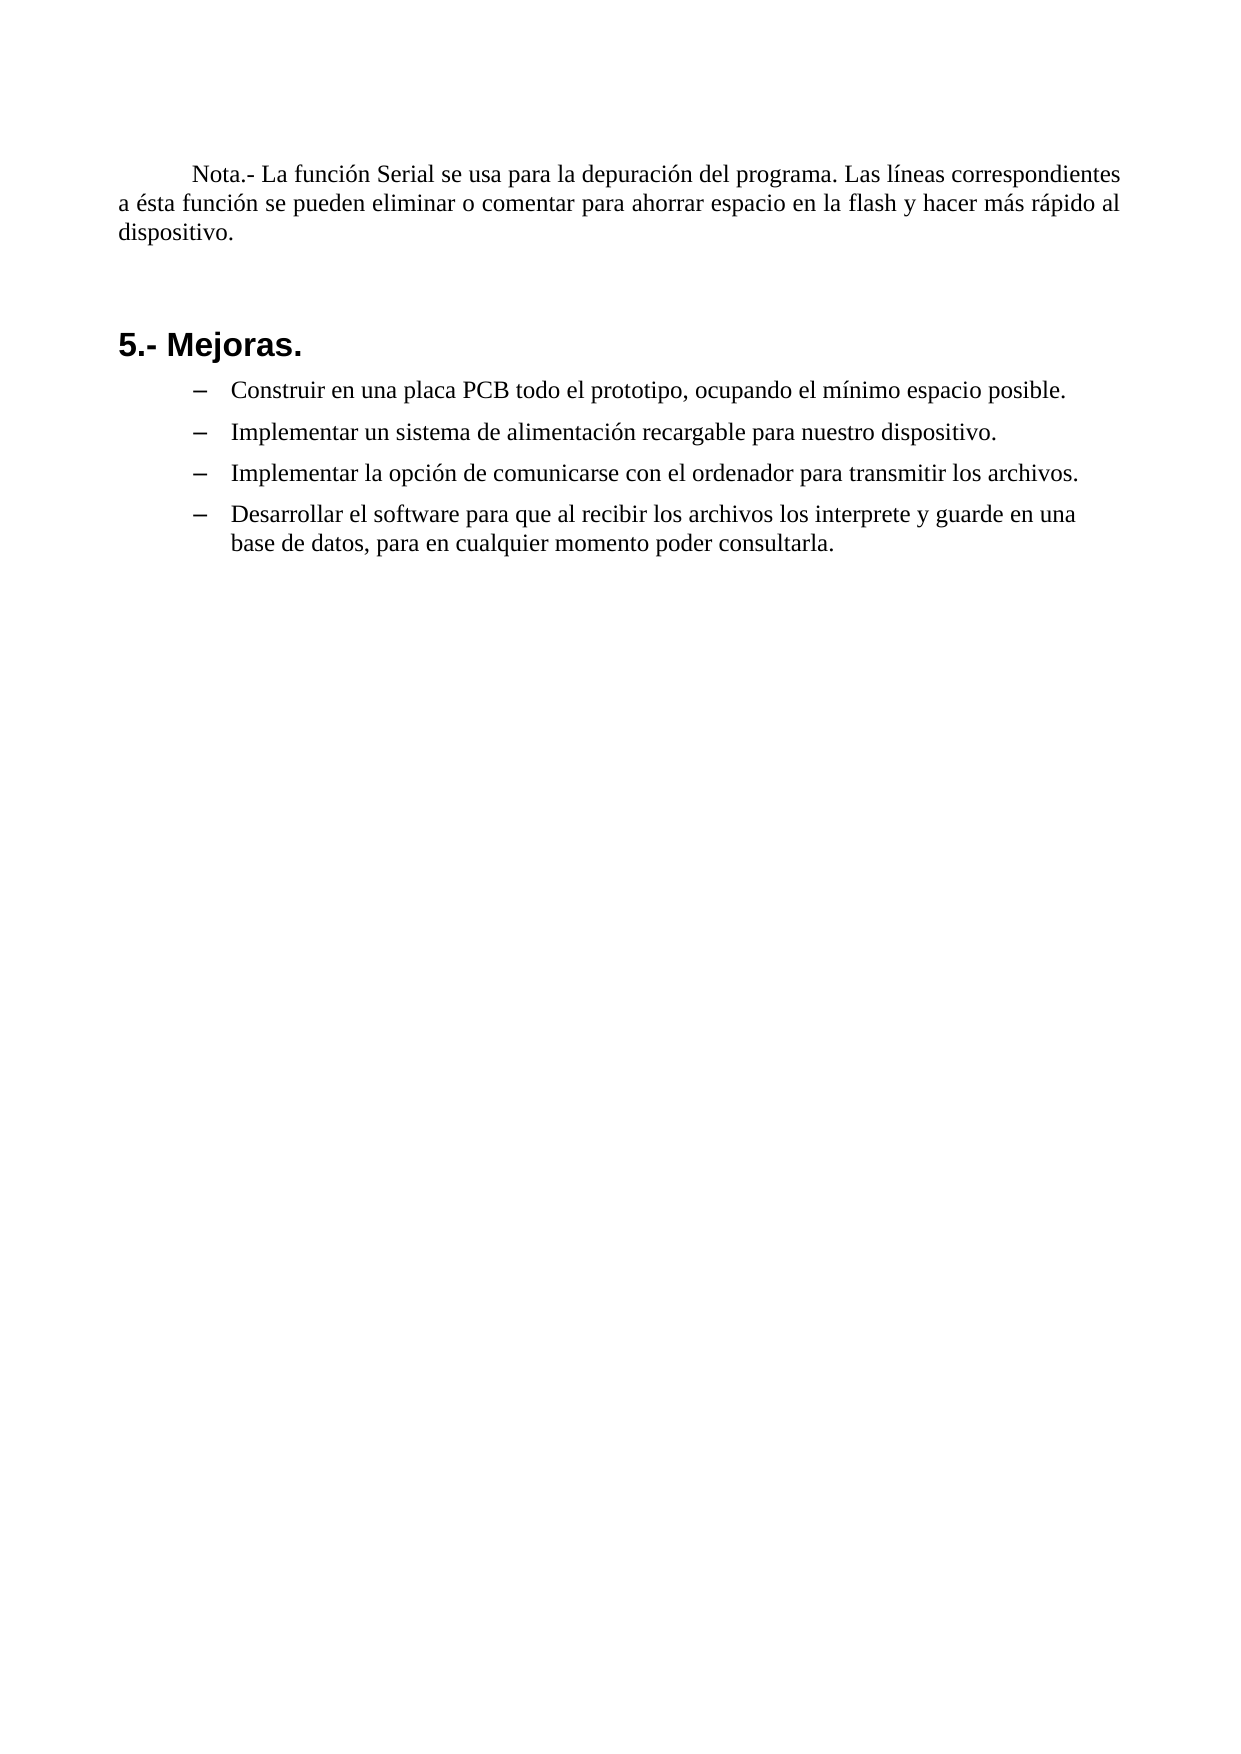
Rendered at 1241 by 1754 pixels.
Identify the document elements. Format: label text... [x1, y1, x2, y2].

list Construir en una placa PCB todo el prototipo, ocupando el mínimo espacio posible. [193, 376, 1122, 404]
subtitle 5.- Mejoras. [118, 324, 1122, 363]
list Implementar un sistema de alimentación recargable para nuestro dispositivo. [193, 417, 1122, 446]
list Implementar la opción de comunicarse con el ordenador para transmitir los archivos. [193, 458, 1122, 487]
text Nota.- La función Serial se usa para la depuración del programa. Las líneas correspondientes a ésta función se pueden eliminar o comentar para ahorrar espacio en la flash y hacer más rápido al dispositivo. [118, 159, 1122, 246]
list Desarrollar el software para que al recibir los archivos los interprete y guarde en una base de datos, para en cualquier momento poder consultarla. [193, 499, 1122, 557]
